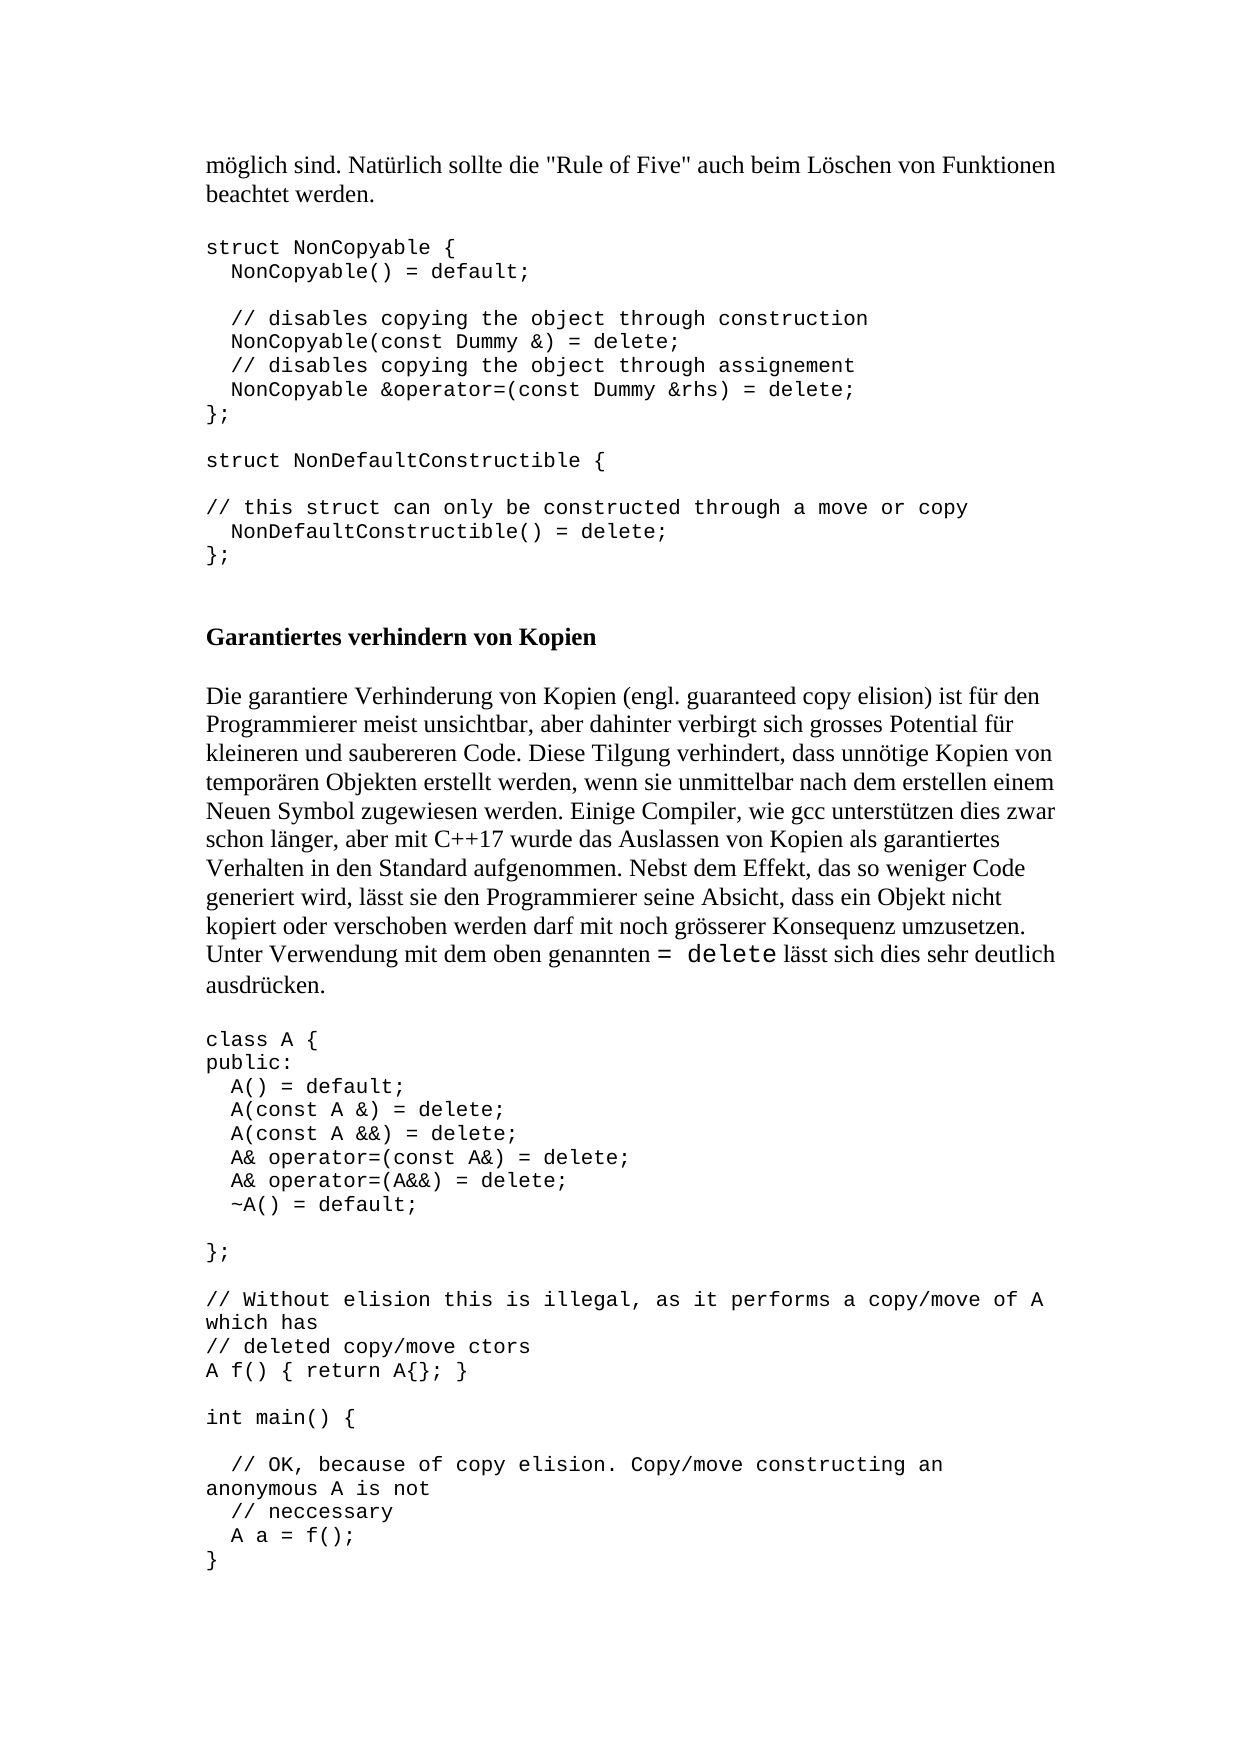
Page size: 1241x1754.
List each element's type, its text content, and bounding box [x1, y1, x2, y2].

text A(const A &) = delete; [206, 1099, 1063, 1123]
text A() = default; [206, 1076, 1063, 1099]
subtitle Garantiertes verhindern von Kopien [206, 622, 1063, 651]
text }; [206, 402, 1063, 426]
text // deleted copy/move ctors [206, 1336, 1063, 1359]
text }; [206, 1241, 1063, 1265]
text // OK, because of copy elision. Copy/move constructing an anonymous A is not [206, 1454, 1063, 1501]
text NonDefaultConstructible() = delete; [206, 521, 1063, 544]
text ~A() = default; [206, 1194, 1063, 1218]
text // this struct can only be constructed through a move or copy [206, 497, 1063, 521]
text }; [206, 544, 1063, 568]
text // Without elision this is illegal, as it performs a copy/move of A which has [206, 1289, 1063, 1336]
text struct NonCopyable { [206, 237, 1063, 261]
text möglich sind. Natürlich sollte die "Rule of Five" auch beim Löschen von Funktionen beachtet werden. [206, 150, 1063, 207]
text A& operator=(const A&) = delete; [206, 1147, 1063, 1170]
text Die garantiere Verhinderung von Kopien (engl. guaranteed copy elision) ist für den Programmierer meist unsichtbar, aber dahinter verbirgt sich grosses Potential für kleineren und saubereren Code. Diese Tilgung verhindert, dass unnötige Kopien von temporären Objekten erstellt werden, wenn sie unmittelbar nach dem erstellen einem Neuen Symbol zugewiesen werden. Einige Compiler, wie gcc unterstützen dies zwar schon länger, aber mit C++17 wurde das Auslassen von Kopien als garantiertes Verhalten in den Standard aufgenommen. Nebst dem Effekt, das so weniger Code generiert wird, lässt sie den Programmierer seine Absicht, dass ein Objekt nicht kopiert oder verschoben werden darf mit noch grösserer Konsequenz umzusetzen. Unter Verwendung mit dem oben genannten = delete lässt sich dies sehr deutlich ausdrücken. [206, 681, 1063, 999]
text } [206, 1549, 1063, 1572]
text NonCopyable() = default; [206, 261, 1063, 284]
text A(const A &&) = delete; [206, 1123, 1063, 1147]
text public: [206, 1052, 1063, 1076]
text // neccessary [206, 1501, 1063, 1525]
text A f() { return A{}; } [206, 1359, 1063, 1383]
text NonCopyable &operator=(const Dummy &rhs) = delete; [206, 379, 1063, 402]
text struct NonDefaultConstructible { [206, 450, 1063, 473]
text A a = f(); [206, 1525, 1063, 1549]
text int main() { [206, 1407, 1063, 1431]
text class A { [206, 1028, 1063, 1052]
text // disables copying the object through construction [206, 308, 1063, 332]
text A& operator=(A&&) = delete; [206, 1170, 1063, 1194]
text NonCopyable(const Dummy &) = delete; [206, 332, 1063, 355]
text // disables copying the object through assignement [206, 355, 1063, 379]
